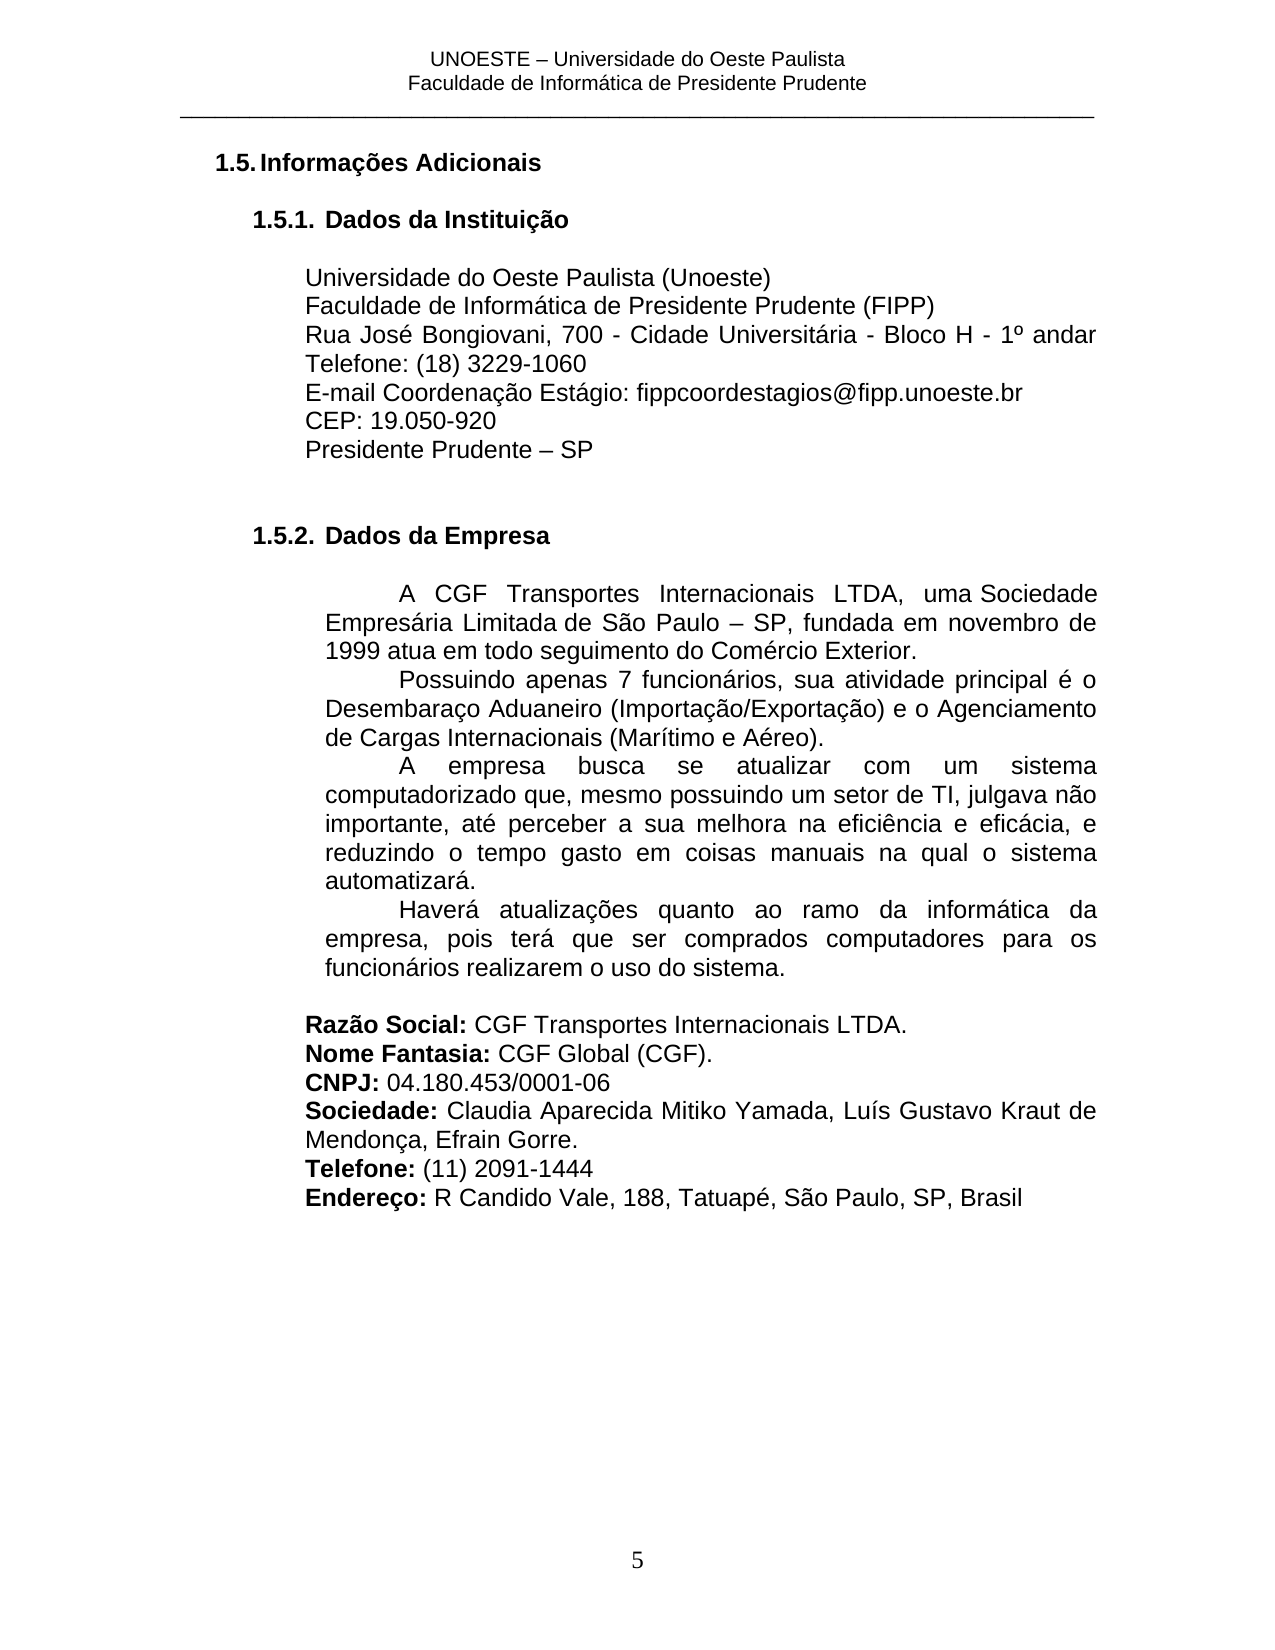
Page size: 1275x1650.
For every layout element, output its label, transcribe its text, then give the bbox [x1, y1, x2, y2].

list Informações Adicionais [215, 148, 1098, 176]
text Universidade do Oeste Paulista (Unoeste) [305, 263, 1098, 291]
text Nome Fantasia: CGF Global (CGF). [305, 1039, 1098, 1068]
text Endereço: R Candido Vale, 188, Tatuapé, São Paulo, SP, Brasil [305, 1183, 1098, 1211]
text Presidente Prudente – SP [305, 435, 1098, 464]
text CEP: 19.050-920 [305, 406, 1098, 435]
text A CGF Transportes Internacionais LTDA, uma Sociedade Empresária Limitada de São Paulo – SP, fundada em novembro de 1999 atua em todo seguimento do Comércio Exterior. [325, 579, 1098, 665]
text Faculdade de Informática de Presidente Prudente (FIPP) [305, 291, 1098, 320]
text Rua José Bongiovani, 700 - Cidade Universitária - Bloco H - 1º andar Telefone: (18) 3229-1060 [305, 320, 1098, 378]
text Sociedade: Claudia Aparecida Mitiko Yamada, Luís Gustavo Kraut de Mendonça, Efrain Gorre. [305, 1096, 1098, 1154]
list Dados da Instituição [252, 205, 1098, 234]
text E-mail Coordenação Estágio: fippcoordestagios@fipp.unoeste.br [305, 378, 1098, 406]
list Dados da Empresa [252, 521, 1098, 550]
text Telefone: (11) 2091-1444 [305, 1154, 1098, 1183]
text A empresa busca se atualizar com um sistema computadorizado que, mesmo possuindo um setor de TI, julgava não importante, até perceber a sua melhora na eficiência e eficácia, e reduzindo o tempo gasto em coisas manuais na qual o sistema automatizará. [325, 751, 1098, 895]
text CNPJ: 04.180.453/0001-06 [305, 1068, 1098, 1096]
text Possuindo apenas 7 funcionários, sua atividade principal é o Desembaraço Aduaneiro (Importação/Exportação) e o Agenciamento de Cargas Internacionais (Marítimo e Aéreo). [325, 665, 1098, 751]
text Haverá atualizações quanto ao ramo da informática da empresa, pois terá que ser comprados computadores para os funcionários realizarem o uso do sistema. [325, 895, 1098, 981]
text Razão Social: CGF Transportes Internacionais LTDA. [305, 1010, 1098, 1039]
